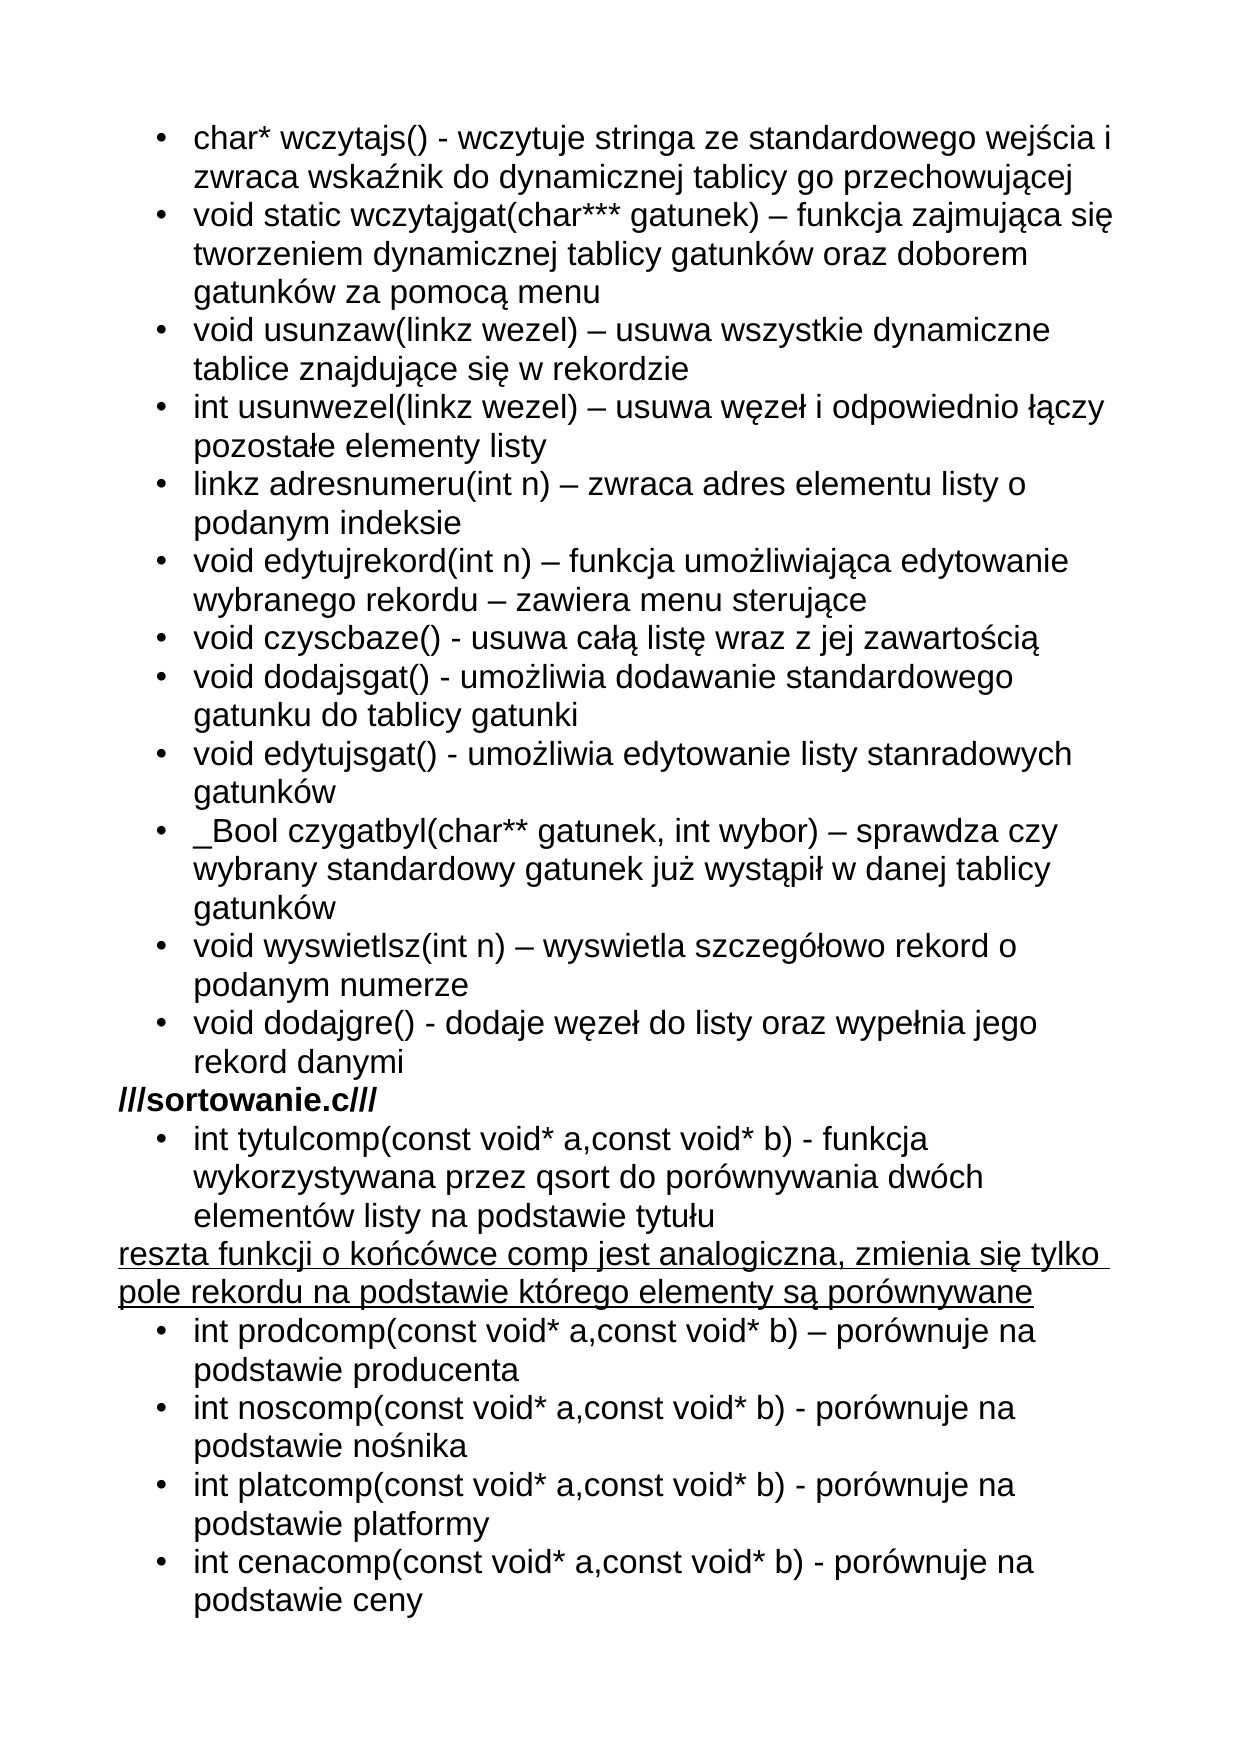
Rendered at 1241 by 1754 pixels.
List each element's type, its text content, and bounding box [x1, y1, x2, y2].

list linkz adresnumeru(int n) – zwraca adres elementu listy o podanym indeksie [156, 464, 1122, 541]
list void dodajgre() - dodaje węzeł do listy oraz wypełnia jego rekord danymi [156, 1003, 1122, 1080]
list int usunwezel(linkz wezel) – usuwa węzeł i odpowiednio łączy pozostałe elementy listy [156, 387, 1122, 464]
text reszta funkcji o końcówce comp jest analogiczna, zmienia się tylko pole rekordu na podstawie którego elementy są porównywane [118, 1234, 1122, 1311]
list void czyscbaze() - usuwa całą listę wraz z jej zawartością [156, 618, 1122, 657]
list void static wczytajgat(char*** gatunek) – funkcja zajmująca się tworzeniem dynamicznej tablicy gatunków oraz doborem gatunków za pomocą menu [156, 195, 1122, 311]
text ///sortowanie.c/// [118, 1080, 1122, 1119]
list int noscomp(const void* a,const void* b) - porównuje na podstawie nośnika [156, 1388, 1122, 1465]
list char* wczytajs() - wczytuje stringa ze standardowego wejścia i zwraca wskaźnik do dynamicznej tablicy go przechowującej [156, 118, 1122, 195]
list int platcomp(const void* a,const void* b) - porównuje na podstawie platformy [156, 1465, 1122, 1542]
list void edytujsgat() - umożliwia edytowanie listy stanradowych gatunków [156, 734, 1122, 811]
list _Bool czygatbyl(char** gatunek, int wybor) – sprawdza czy wybrany standardowy gatunek już wystąpił w danej tablicy gatunków [156, 811, 1122, 926]
list void usunzaw(linkz wezel) – usuwa wszystkie dynamiczne tablice znajdujące się w rekordzie [156, 311, 1122, 387]
list void dodajsgat() - umożliwia dodawanie standardowego gatunku do tablicy gatunki [156, 657, 1122, 734]
list int prodcomp(const void* a,const void* b) – porównuje na podstawie producenta [156, 1311, 1122, 1388]
list int cenacomp(const void* a,const void* b) - porównuje na podstawie ceny [156, 1542, 1122, 1619]
list void edytujrekord(int n) – funkcja umożliwiająca edytowanie wybranego rekordu – zawiera menu sterujące [156, 541, 1122, 618]
list void wyswietlsz(int n) – wyswietla szczegółowo rekord o podanym numerze [156, 926, 1122, 1003]
list int tytulcomp(const void* a,const void* b) - funkcja wykorzystywana przez qsort do porównywania dwóch elementów listy na podstawie tytułu [156, 1119, 1122, 1234]
